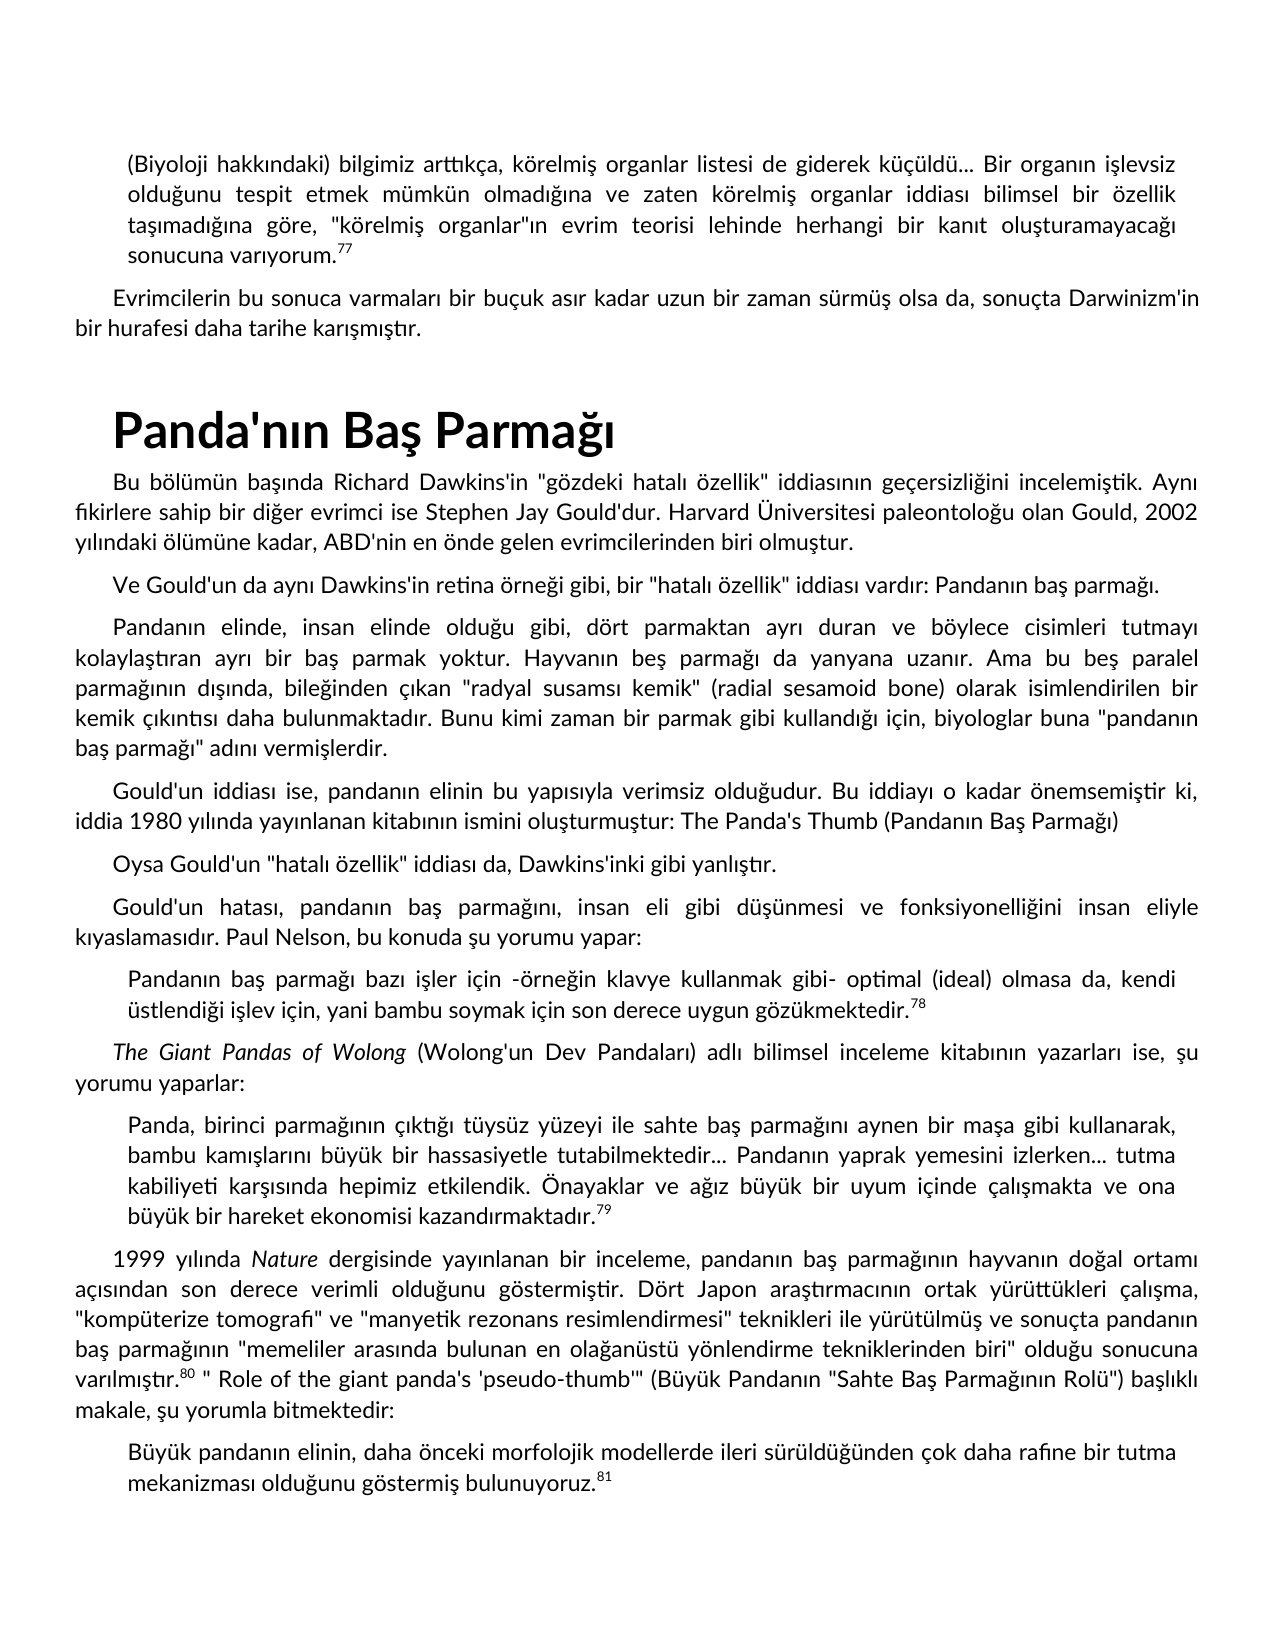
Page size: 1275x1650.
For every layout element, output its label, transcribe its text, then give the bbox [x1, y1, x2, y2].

text The Giant Pandas of Wolong (Wolong'un Dev Pandaları) adlı bilimsel inceleme kitabının yazarları ise, şu yorumu yaparlar: [75, 1038, 1200, 1096]
text Bu bölümün başında Richard Dawkins'in "gözdeki hatalı özellik" iddiasının geçersizliğini incelemiştik. Aynı fikirlere sahip bir diğer evrimci ise Stephen Jay Gould'dur. Harvard Üniversitesi paleontoloğu olan Gould, 2002 yılındaki ölümüne kadar, ABD'nin en önde gelen evrimcilerinden biri olmuştur. [75, 467, 1200, 555]
text Oysa Gould'un "hatalı özellik" iddiası da, Dawkins'inki gibi yanlıştır. [75, 849, 1200, 877]
text Pandanın baş parmağı bazı işler için -örneğin klavye kullanmak gibi- optimal (ideal) olmasa da, kendi üstlendiği işlev için, yani bambu soymak için son derece uygun gözükmektedir.78 [127, 965, 1177, 1023]
subtitle Panda'nın Baş Parmağı [112, 399, 1200, 459]
text Büyük pandanın elinin, daha önceki morfolojik modellerde ileri sürüldüğünden çok daha rafine bir tutma mekanizması olduğunu göstermiş bulunuyoruz.81 [127, 1438, 1177, 1496]
text Ve Gould'un da aynı Dawkins'in retina örneği gibi, bir "hatalı özellik" iddiası vardır: Pandanın baş parmağı. [75, 570, 1200, 598]
text Pandanın elinde, insan elinde olduğu gibi, dört parmaktan ayrı duran ve böylece cisimleri tutmayı kolaylaştıran ayrı bir baş parmak yoktur. Hayvanın beş parmağı da yanyana uzanır. Ama bu beş paralel parmağının dışında, bileğinden çıkan "radyal susamsı kemik" (radial sesamoid bone) olarak isimlendirilen bir kemik çıkıntısı daha bulunmaktadır. Bunu kimi zaman bir parmak gibi kullandığı için, biyologlar buna "pandanın baş parmağı" adını vermişlerdir. [75, 613, 1200, 761]
text Gould'un iddiası ise, pandanın elinin bu yapısıyla verimsiz olduğudur. Bu iddiayı o kadar önemsemiştir ki, iddia 1980 yılında yayınlanan kitabının ismini oluşturmuştur: The Panda's Thumb (Pandanın Baş Parmağı) [75, 777, 1200, 834]
text Gould'un hatası, pandanın baş parmağını, insan eli gibi düşünmesi ve fonksiyonelliğini insan eliyle kıyaslamasıdır. Paul Nelson, bu konuda şu yorumu yapar: [75, 892, 1200, 950]
text (Biyoloji hakkındaki) bilgimiz arttıkça, körelmiş organlar listesi de giderek küçüldü... Bir organın işlevsiz olduğunu tespit etmek mümkün olmadığına ve zaten körelmiş organlar iddiası bilimsel bir özellik taşımadığına göre, "körelmiş organlar"ın evrim teorisi lehinde herhangi bir kanıt oluşturamayacağı sonucuna varıyorum.77 [127, 150, 1177, 268]
text Evrimcilerin bu sonuca varmaları bir buçuk asır kadar uzun bir zaman sürmüş olsa da, sonuçta Darwinizm'in bir hurafesi daha tarihe karışmıştır. [75, 283, 1200, 341]
text 1999 yılında Nature dergisinde yayınlanan bir inceleme, pandanın baş parmağının hayvanın doğal ortamı açısından son derece verimli olduğunu göstermiştir. Dört Japon araştırmacının ortak yürüttükleri çalışma, "kompüterize tomografi" ve "manyetik rezonans resimlendirmesi" teknikleri ile yürütülmüş ve sonuçta pandanın baş parmağının "memeliler arasında bulunan en olağanüstü yönlendirme tekniklerinden biri" olduğu sonucuna varılmıştır.80 " Role of the giant panda's 'pseudo-thumb'" (Büyük Pandanın "Sahte Baş Parmağının Rolü") başlıklı makale, şu yorumla bitmektedir: [75, 1244, 1200, 1423]
text Panda, birinci parmağının çıktığı tüysüz yüzeyi ile sahte baş parmağını aynen bir maşa gibi kullanarak, bambu kamışlarını büyük bir hassasiyetle tutabilmektedir... Pandanın yaprak yemesini izlerken... tutma kabiliyeti karşısında hepimiz etkilendik. Önayaklar ve ağız büyük bir uyum içinde çalışmakta ve ona büyük bir hareket ekonomisi kazandırmaktadır.79 [127, 1111, 1177, 1229]
